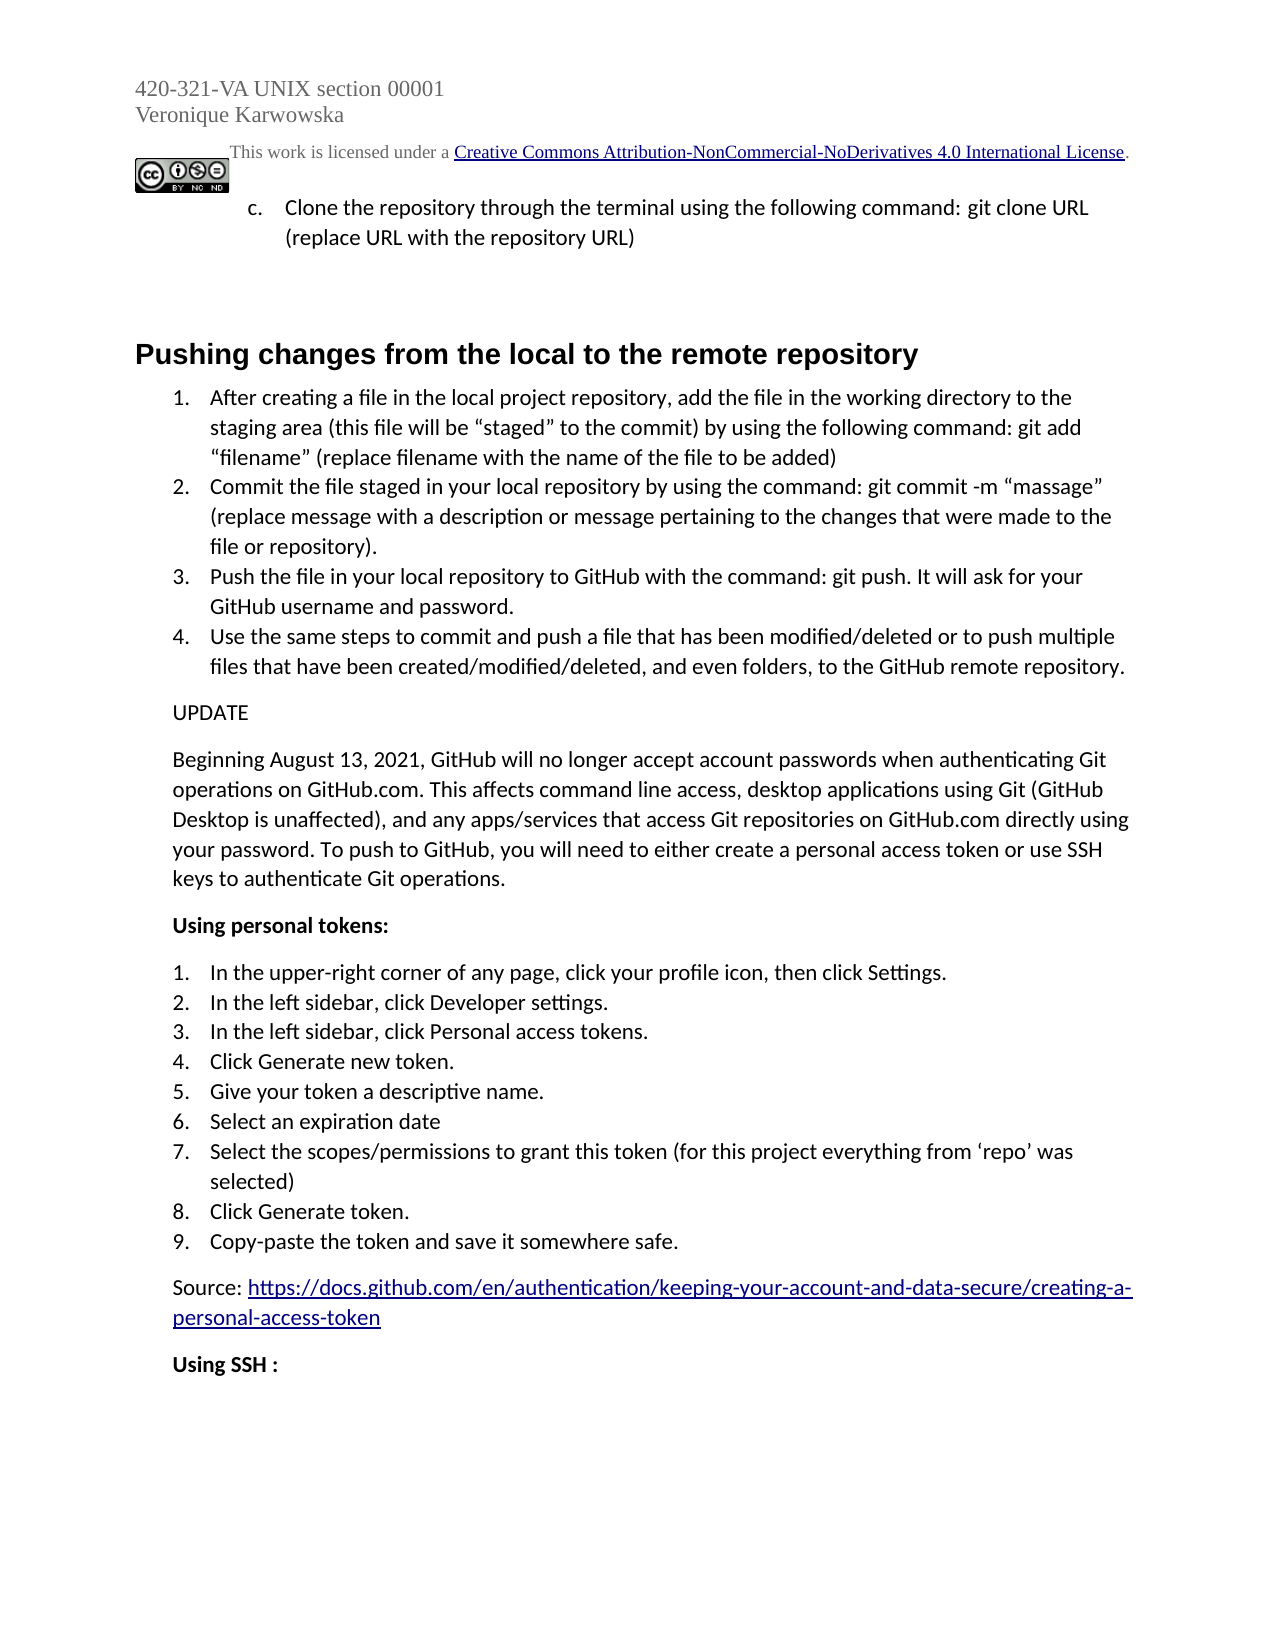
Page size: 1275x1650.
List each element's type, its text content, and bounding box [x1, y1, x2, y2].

list In the left sidebar, click Personal access tokens. [172, 1017, 1140, 1046]
text Source: https://docs.github.com/en/authentication/keeping-your-account-and-data-secure/creating-a-personal-access-token [172, 1273, 1140, 1331]
list Copy-paste the token and save it somewhere safe. [172, 1227, 1140, 1255]
list Push the file in your local repository to GitHub with the command: git push. It will ask for your GitHub username and password. [172, 562, 1140, 620]
list Select the scopes/permissions to grant this token (for this project everything from ‘repo’ was selected) [172, 1137, 1140, 1195]
text Using SSH : [172, 1350, 1140, 1378]
list Commit the file staged in your local repository by using the command: git commit -m “massage” (replace message with a description or message pertaining to the changes that were made to the file or repository). [172, 472, 1140, 560]
list Use the same steps to commit and push a file that has been modified/deleted or to push multiple files that have been created/modified/deleted, and even folders, to the GitHub remote repository. [172, 622, 1140, 680]
text Using personal tokens: [172, 911, 1140, 939]
list Select an expiration date [172, 1107, 1140, 1135]
text Beginning August 13, 2021, GitHub will no longer accept account passwords when authenticating Git operations on GitHub.com. This affects command line access, desktop applications using Git (GitHub Desktop is unaffected), and any apps/services that access Git repositories on GitHub.com directly using your password. To push to GitHub, you will need to either create a personal access token or use SSH keys to authenticate Git operations. [172, 745, 1140, 893]
list Click Generate new token. [172, 1047, 1140, 1075]
list After creating a file in the local project repository, add the file in the working directory to the staging area (this file will be “staged” to the commit) by using the following command: git add “filename” (replace filename with the name of the file to be added) [172, 383, 1140, 471]
subtitle Pushing changes from the local to the remote repository [135, 337, 1140, 370]
text UPDATE [172, 698, 1140, 726]
list Give your token a descriptive name. [172, 1077, 1140, 1105]
list In the left sidebar, click Developer settings. [172, 988, 1140, 1016]
list In the upper-right corner of any page, click your profile icon, then click Settings. [172, 958, 1140, 986]
list Clone the repository through the terminal using the following command: git clone URL (replace URL with the repository URL) [247, 193, 1140, 251]
list Click Generate token. [172, 1197, 1140, 1225]
